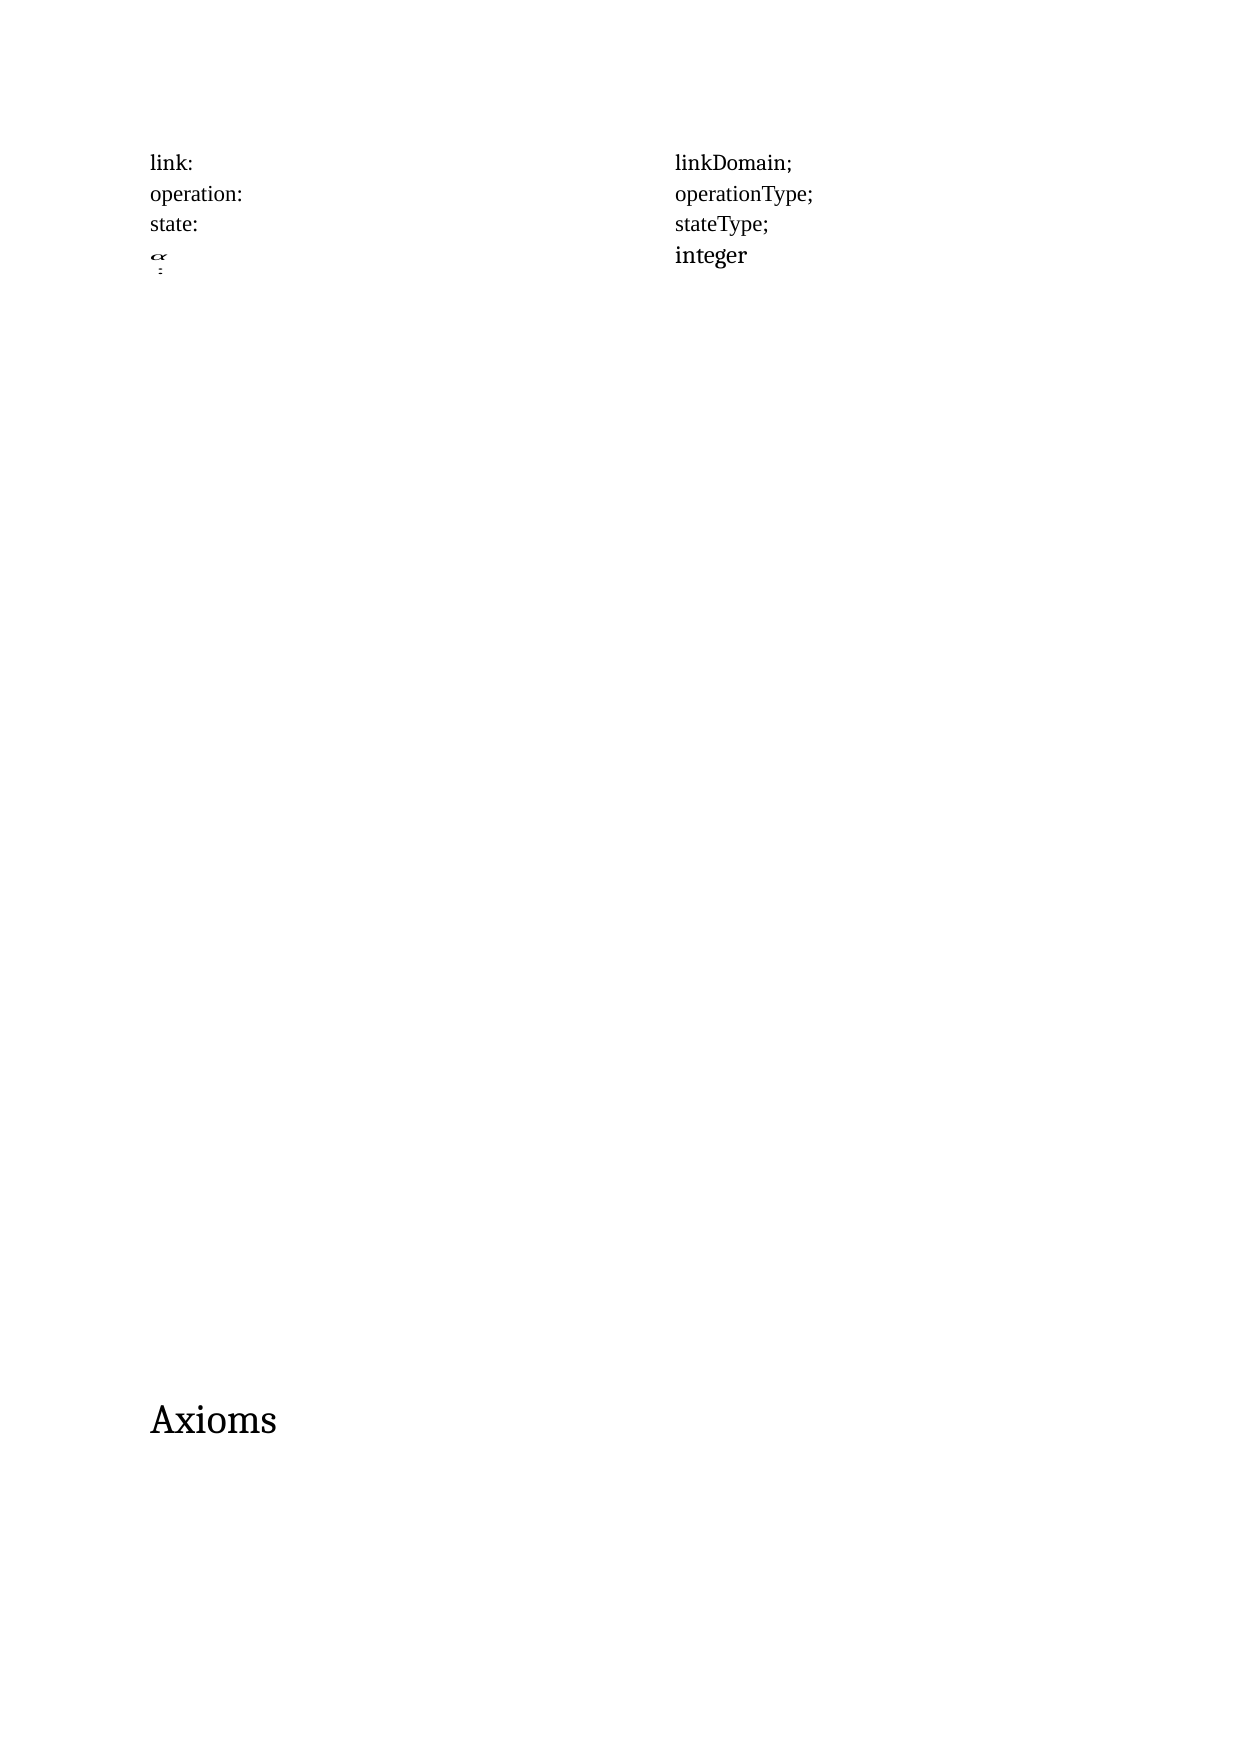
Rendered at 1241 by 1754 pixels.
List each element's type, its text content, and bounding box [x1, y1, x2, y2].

text link: linkDomain; [150, 150, 1153, 176]
text state: stateType; [150, 210, 1153, 237]
text operation: operationType; [150, 180, 1153, 207]
text integer [150, 241, 1153, 277]
subtitle Axioms [150, 1396, 1153, 1444]
